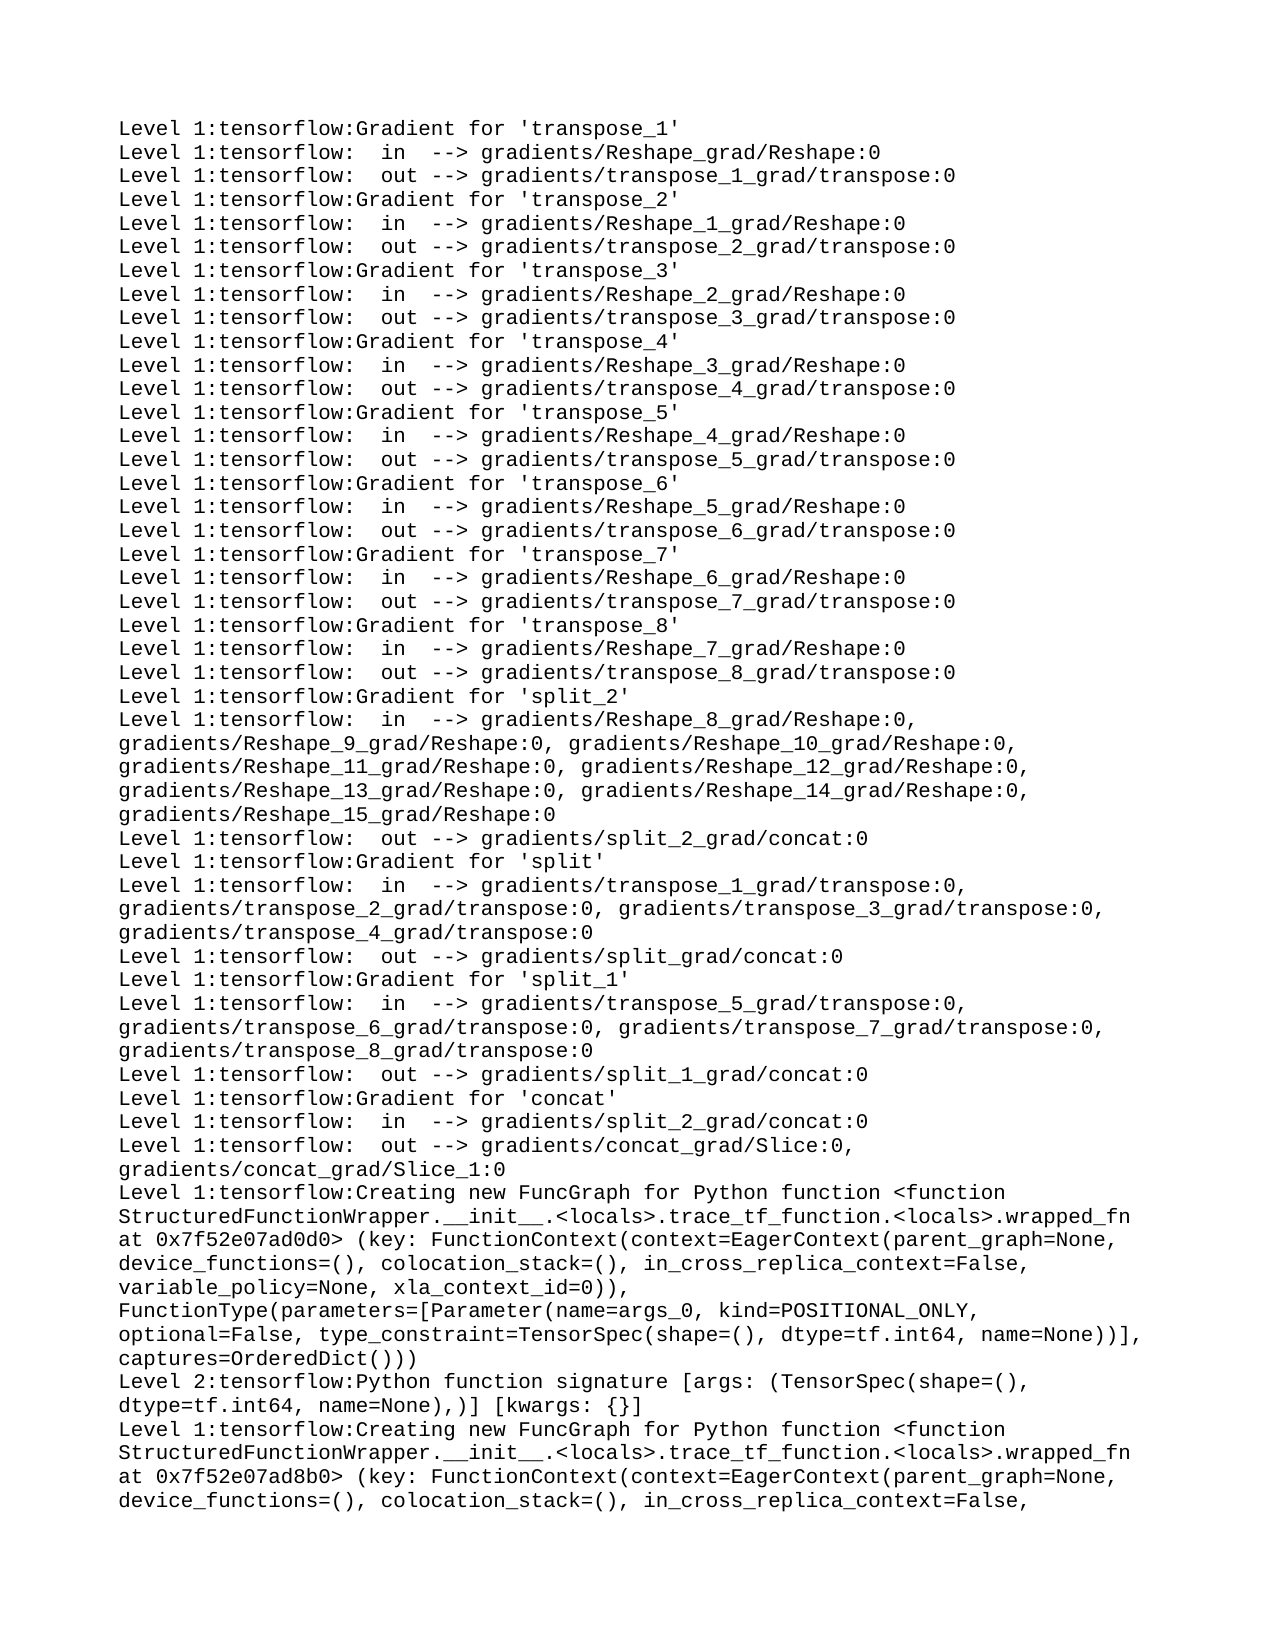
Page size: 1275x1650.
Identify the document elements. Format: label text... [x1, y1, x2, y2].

text Level 1:tensorflow:Creating new FuncGraph for Python function <function StructuredFunctionWrapper.__init__.<locals>.trace_tf_function.<locals>.wrapped_fn at 0x7f52e07ad8b0> (key: FunctionContext(context=EagerContext(parent_graph=None, device_functions=(), colocation_stack=(), in_cross_replica_context=False, [118, 1419, 1157, 1513]
text Level 1:tensorflow: out --> gradients/split_2_grad/concat:0 [118, 827, 1157, 851]
text Level 1:tensorflow: out --> gradients/split_1_grad/concat:0 [118, 1064, 1157, 1088]
text Level 1:tensorflow: out --> gradients/transpose_7_grad/transpose:0 [118, 591, 1157, 615]
text Level 1:tensorflow:Gradient for 'transpose_3' [118, 260, 1157, 284]
text Level 1:tensorflow: in --> gradients/Reshape_1_grad/Reshape:0 [118, 213, 1157, 236]
text Level 1:tensorflow:Gradient for 'split' [118, 851, 1157, 875]
text Level 1:tensorflow:Gradient for 'concat' [118, 1088, 1157, 1111]
text Level 1:tensorflow: in --> gradients/Reshape_grad/Reshape:0 [118, 142, 1157, 165]
text Level 1:tensorflow: out --> gradients/transpose_4_grad/transpose:0 [118, 378, 1157, 402]
text Level 1:tensorflow: in --> gradients/Reshape_7_grad/Reshape:0 [118, 638, 1157, 662]
text Level 1:tensorflow:Gradient for 'transpose_8' [118, 615, 1157, 638]
text Level 1:tensorflow: out --> gradients/transpose_6_grad/transpose:0 [118, 520, 1157, 544]
text Level 1:tensorflow: out --> gradients/split_grad/concat:0 [118, 946, 1157, 969]
text Level 1:tensorflow:Gradient for 'transpose_6' [118, 473, 1157, 496]
text Level 1:tensorflow:Gradient for 'split_2' [118, 686, 1157, 709]
text Level 1:tensorflow: in --> gradients/transpose_1_grad/transpose:0, gradients/transpose_2_grad/transpose:0, gradients/transpose_3_grad/transpose:0, gradients/transpose_4_grad/transpose:0 [118, 875, 1157, 946]
text Level 1:tensorflow: in --> gradients/Reshape_4_grad/Reshape:0 [118, 426, 1157, 449]
text Level 1:tensorflow: out --> gradients/transpose_8_grad/transpose:0 [118, 662, 1157, 686]
text Level 1:tensorflow: out --> gradients/transpose_1_grad/transpose:0 [118, 165, 1157, 189]
text Level 1:tensorflow: out --> gradients/transpose_2_grad/transpose:0 [118, 236, 1157, 260]
text Level 1:tensorflow: in --> gradients/Reshape_6_grad/Reshape:0 [118, 567, 1157, 591]
text Level 1:tensorflow:Gradient for 'transpose_2' [118, 189, 1157, 213]
text Level 1:tensorflow:Creating new FuncGraph for Python function <function StructuredFunctionWrapper.__init__.<locals>.trace_tf_function.<locals>.wrapped_fn at 0x7f52e07ad0d0> (key: FunctionContext(context=EagerContext(parent_graph=None, device_functions=(), colocation_stack=(), in_cross_replica_context=False, variable_policy=None, xla_context_id=0)), FunctionType(parameters=[Parameter(name=args_0, kind=POSITIONAL_ONLY, optional=False, type_constraint=TensorSpec(shape=(), dtype=tf.int64, name=None))], captures=OrderedDict())) [118, 1182, 1157, 1371]
text Level 1:tensorflow:Gradient for 'transpose_5' [118, 402, 1157, 426]
text Level 1:tensorflow: out --> gradients/concat_grad/Slice:0, gradients/concat_grad/Slice_1:0 [118, 1135, 1157, 1182]
text Level 1:tensorflow: in --> gradients/Reshape_5_grad/Reshape:0 [118, 496, 1157, 520]
text Level 1:tensorflow:Gradient for 'transpose_7' [118, 544, 1157, 567]
text Level 1:tensorflow: in --> gradients/transpose_5_grad/transpose:0, gradients/transpose_6_grad/transpose:0, gradients/transpose_7_grad/transpose:0, gradients/transpose_8_grad/transpose:0 [118, 993, 1157, 1064]
text Level 1:tensorflow: in --> gradients/Reshape_3_grad/Reshape:0 [118, 354, 1157, 378]
text Level 2:tensorflow:Python function signature [args: (TensorSpec(shape=(), dtype=tf.int64, name=None),)] [kwargs: {}] [118, 1371, 1157, 1419]
text Level 1:tensorflow: out --> gradients/transpose_5_grad/transpose:0 [118, 449, 1157, 473]
text Level 1:tensorflow: in --> gradients/Reshape_8_grad/Reshape:0, gradients/Reshape_9_grad/Reshape:0, gradients/Reshape_10_grad/Reshape:0, gradients/Reshape_11_grad/Reshape:0, gradients/Reshape_12_grad/Reshape:0, gradients/Reshape_13_grad/Reshape:0, gradients/Reshape_14_grad/Reshape:0, gradients/Reshape_15_grad/Reshape:0 [118, 709, 1157, 827]
text Level 1:tensorflow:Gradient for 'transpose_4' [118, 331, 1157, 354]
text Level 1:tensorflow:Gradient for 'split_1' [118, 969, 1157, 993]
text Level 1:tensorflow: out --> gradients/transpose_3_grad/transpose:0 [118, 307, 1157, 331]
text Level 1:tensorflow: in --> gradients/split_2_grad/concat:0 [118, 1111, 1157, 1135]
text Level 1:tensorflow:Gradient for 'transpose_1' [118, 118, 1157, 142]
text Level 1:tensorflow: in --> gradients/Reshape_2_grad/Reshape:0 [118, 284, 1157, 307]
